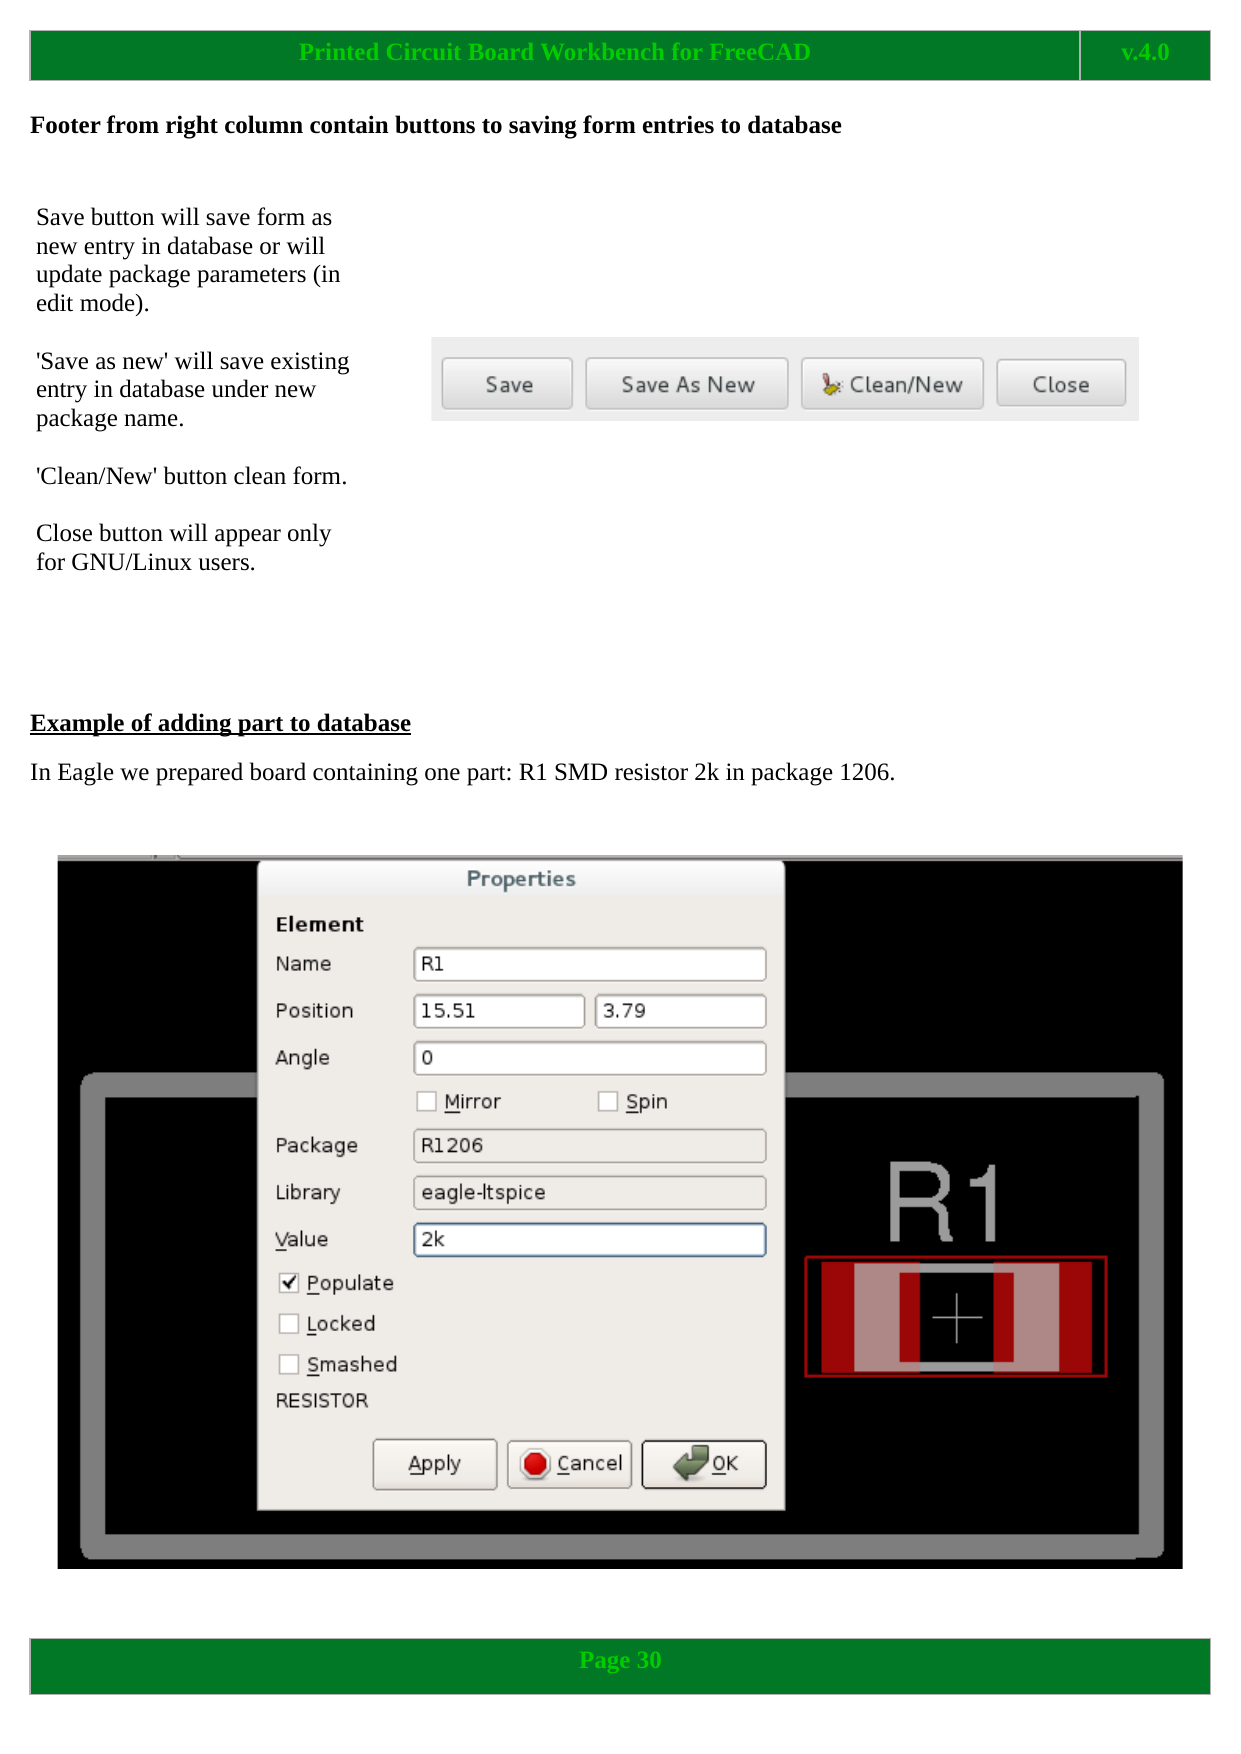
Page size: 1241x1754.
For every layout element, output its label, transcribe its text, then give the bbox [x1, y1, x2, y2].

table_header [372, 338, 1211, 610]
subtitle Example of adding part to database [30, 708, 1211, 737]
text In Eagle we prepared board containing one part: R1 SMD resistor 2k in package 1206. [30, 757, 1211, 786]
picture [57, 855, 1183, 1569]
table_header [372, 168, 1211, 337]
text Footer from right column contain buttons to saving form entries to database [30, 110, 1211, 139]
picture [431, 337, 1139, 421]
table_header Save button will save form as new entry in database or will update package parameters (in edit mode). 'Save as new' will save existing entry in database under new package name. 'Clean/New' button clean form. Close button will appear only for GNU/Linux users. [30, 168, 372, 610]
